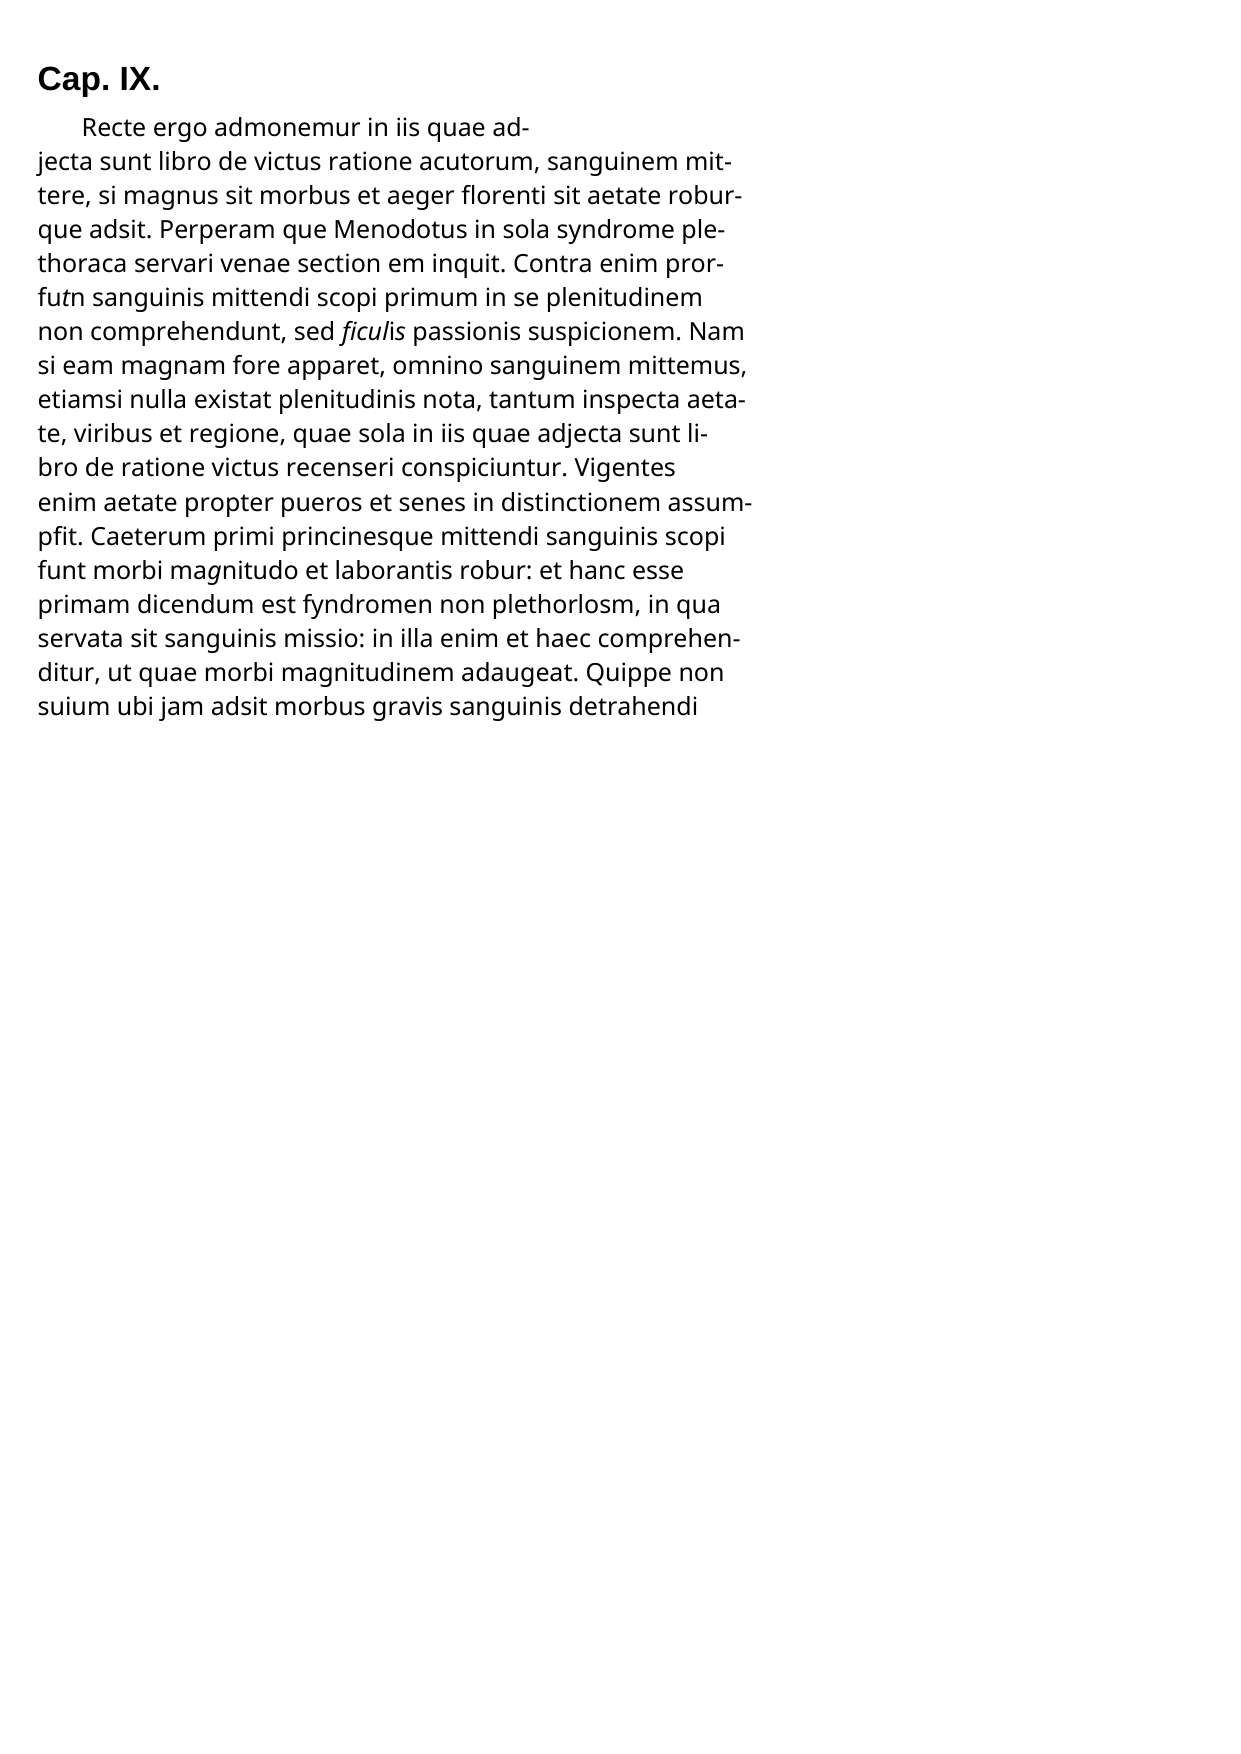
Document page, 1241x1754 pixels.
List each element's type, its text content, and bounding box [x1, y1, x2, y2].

subtitle Cap. IX. [37, 58, 1203, 97]
text Recte ergo admonemur in iis quae ad- jecta sunt libro de victus ratione acutorum, sanguinem mit- tere, si magnus sit morbus et aeger florenti sit aetate robur- que adsit. Perperam que Menodotus in sola syndrome ple- thoraca servari venae section em inquit. Contra enim pror- futn sanguinis mittendi scopi primum in se plenitudinem non comprehendunt, sed ficulis passionis suspicionem. Nam si eam magnam fore apparet, omnino sanguinem mittemus, etiamsi nulla existat plenitudinis nota, tantum inspecta aeta- te, viribus et regione, quae sola in iis quae adjecta sunt li- bro de ratione victus recenseri conspiciuntur. Vigentes enim aetate propter pueros et senes in distinctionem assum- pfit. Caeterum primi princinesque mittendi sanguinis scopi funt morbi magnitudo et laborantis robur: et hanc esse primam dicendum est fyndromen non plethorlosm, in qua servata sit sanguinis missio: in illa enim et haec comprehen- ditur, ut quae morbi magnitudinem adaugeat. Quippe non suium ubi jam adsit morbus gravis sanguinis detrahendi [37, 109, 1203, 723]
